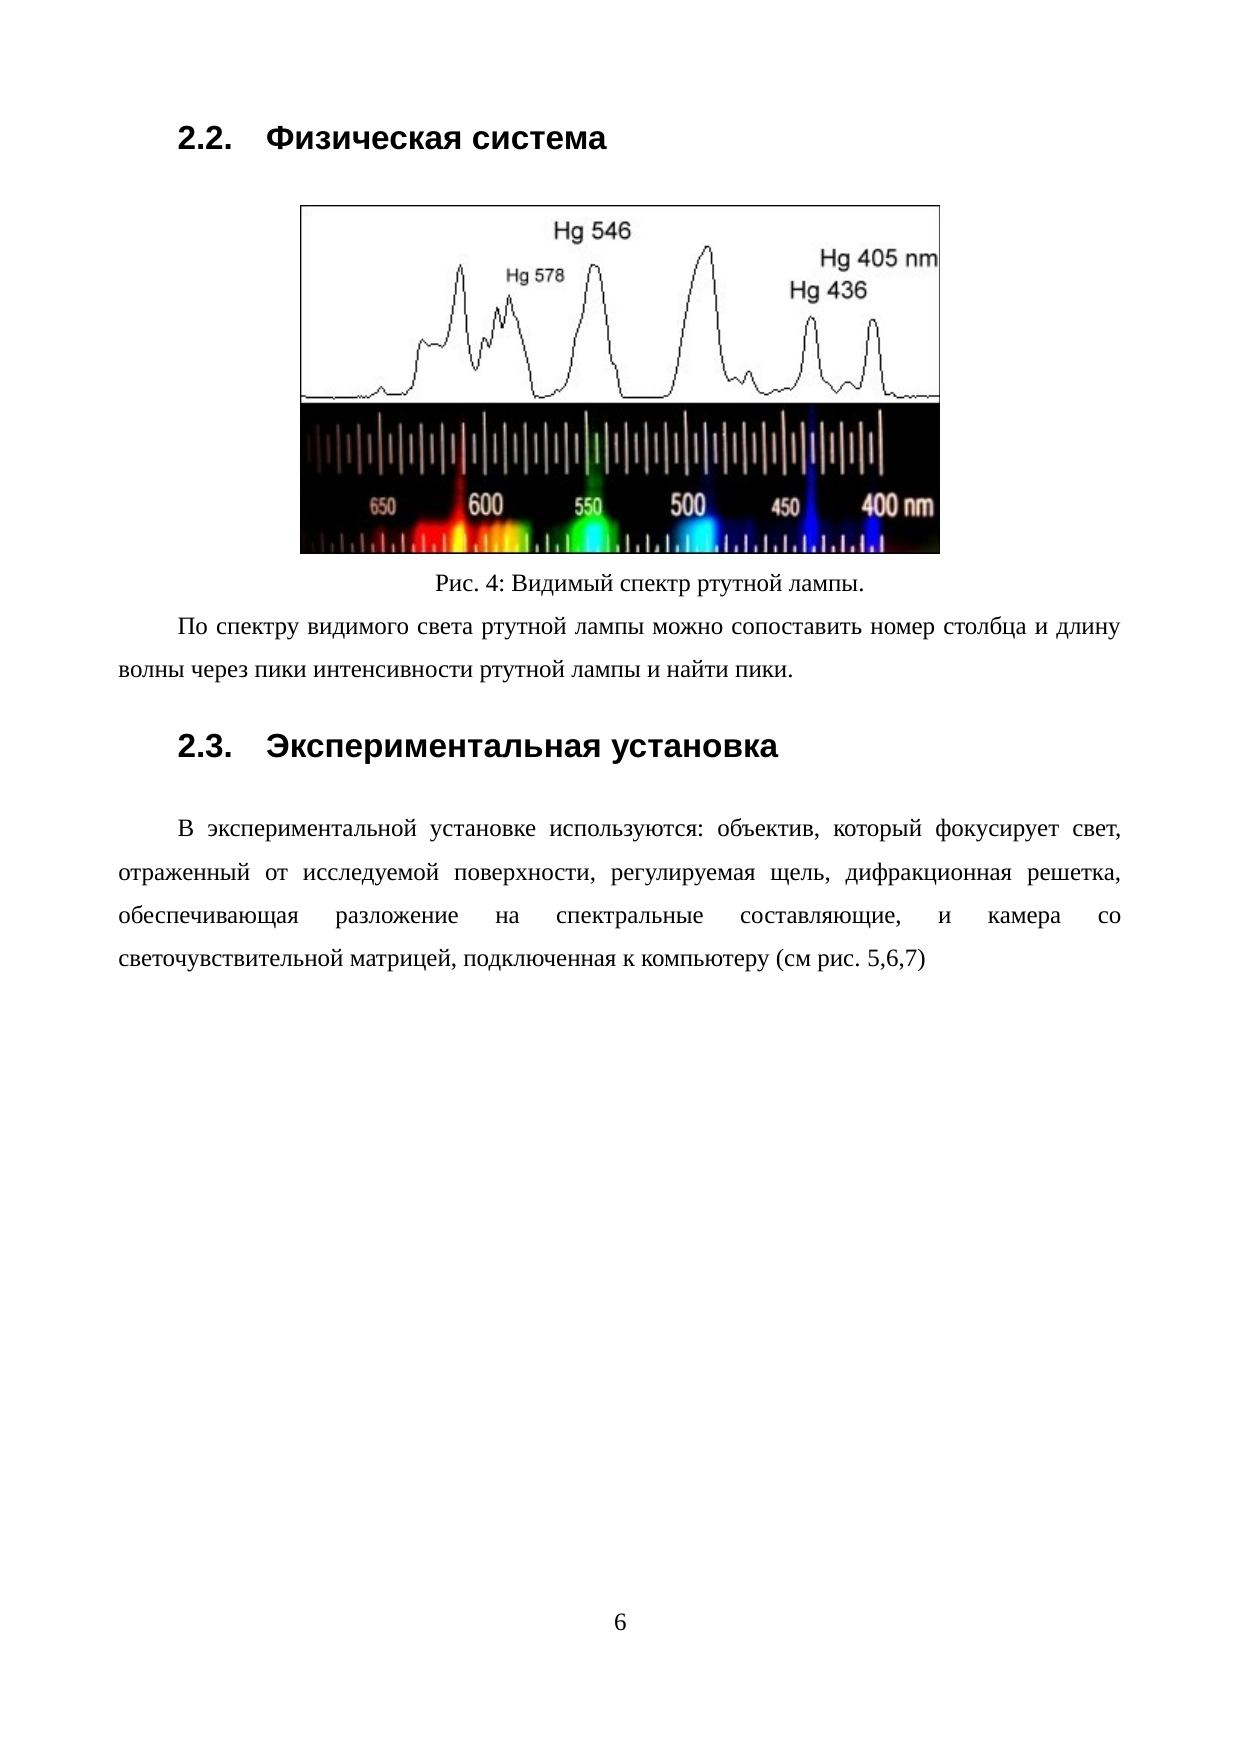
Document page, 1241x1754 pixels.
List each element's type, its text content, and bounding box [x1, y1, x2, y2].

picture [300, 205, 940, 554]
text По спектру видимого света ртутной лампы можно сопоставить номер столбца и длину волны через пики интенсивности ртутной лампы и найти пики. [118, 611, 1122, 683]
text В экспериментальной установке используются: объектив, который фокусирует свет, отраженный от исследуемой поверхности, регулируемая щель, дифракционная решетка, обеспечивающая разложение на спектральные составляющие, и камера со светочувствительной матрицей, подключенная к компьютеру (см рис. 5,6,7) [118, 813, 1122, 972]
subtitle Физическая система [118, 118, 1122, 157]
subtitle Экспериментальная установка [118, 726, 1122, 765]
text Рис. 4: Видимый спектр ртутной лампы. [118, 205, 1122, 596]
